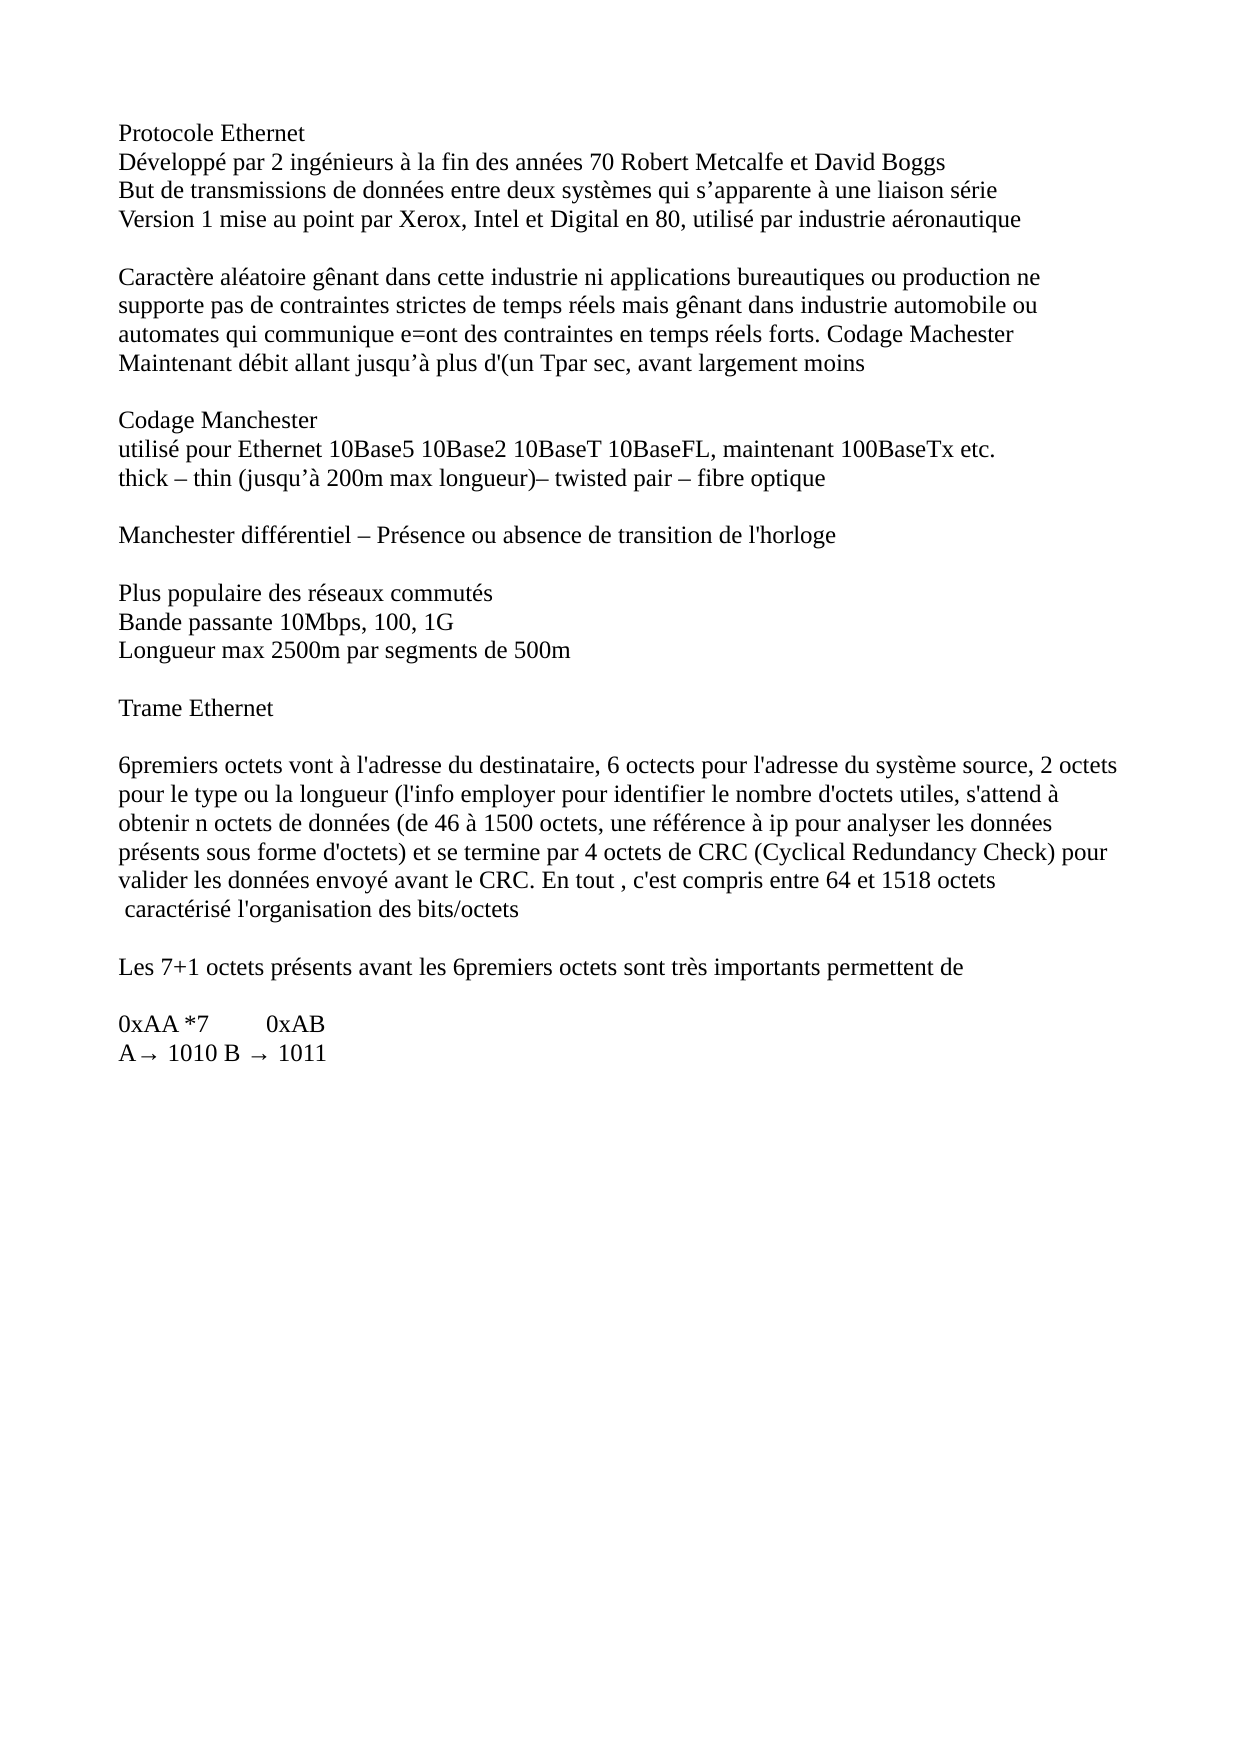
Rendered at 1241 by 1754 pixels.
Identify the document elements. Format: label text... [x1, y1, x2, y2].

text Plus populaire des réseaux commutés [118, 578, 1122, 607]
text Les 7+1 octets présents avant les 6premiers octets sont très importants permettent de [118, 952, 1122, 981]
text A→ 1010 B → 1011 [118, 1038, 1122, 1067]
text Manchester différentiel – Présence ou absence de transition de l'horloge [118, 521, 1122, 549]
text Maintenant débit allant jusqu’à plus d'(un Tpar sec, avant largement moins [118, 348, 1122, 377]
text utilisé pour Ethernet 10Base5 10Base2 10BaseT 10BaseFL, maintenant 100BaseTx etc. [118, 434, 1122, 463]
text Trame Ethernet [118, 693, 1122, 722]
text caractérisé l'organisation des bits/octets [118, 894, 1122, 923]
text Protocole Ethernet [118, 118, 1122, 147]
text thick – thin (jusqu’à 200m max longueur)– twisted pair – fibre optique [118, 463, 1122, 492]
text Longueur max 2500m par segments de 500m [118, 636, 1122, 664]
text Bande passante 10Mbps, 100, 1G [118, 607, 1122, 636]
text 6premiers octets vont à l'adresse du destinataire, 6 octects pour l'adresse du système source, 2 octets pour le type ou la longueur (l'info employer pour identifier le nombre d'octets utiles, s'attend à obtenir n octets de données (de 46 à 1500 octets, une référence à ip pour analyser les données présents sous forme d'octets) et se termine par 4 octets de CRC (Cyclical Redundancy Check) pour valider les données envoyé avant le CRC. En tout , c'est compris entre 64 et 1518 octets [118, 751, 1122, 894]
text Codage Manchester [118, 406, 1122, 434]
text Développé par 2 ingénieurs à la fin des années 70 Robert Metcalfe et David Boggs [118, 147, 1122, 176]
text But de transmissions de données entre deux systèmes qui s’apparente à une liaison série [118, 176, 1122, 204]
text Version 1 mise au point par Xerox, Intel et Digital en 80, utilisé par industrie aéronautique [118, 204, 1122, 233]
text Caractère aléatoire gênant dans cette industrie ni applications bureautiques ou production ne supporte pas de contraintes strictes de temps réels mais gênant dans industrie automobile ou automates qui communique e=ont des contraintes en temps réels forts. Codage Machester [118, 262, 1122, 348]
text 0xAA *7 0xAB [118, 1009, 1122, 1038]
